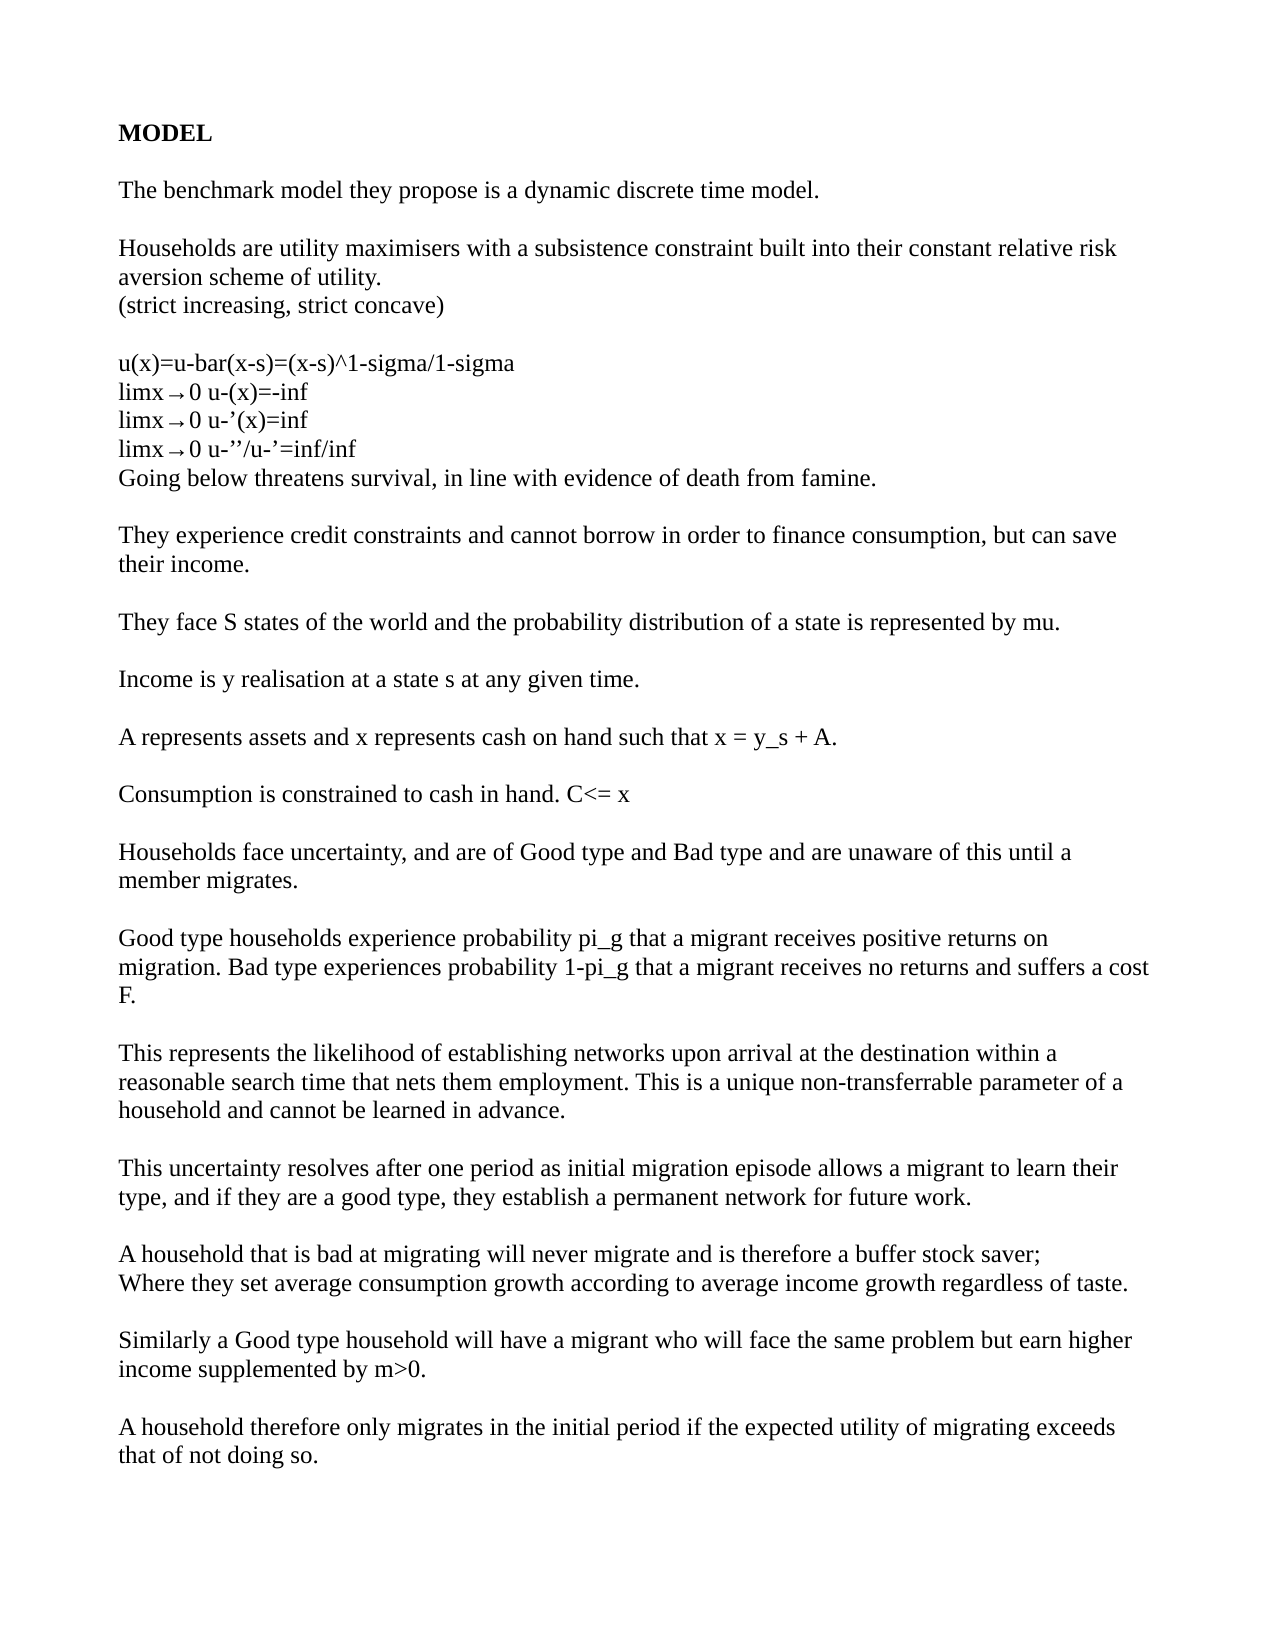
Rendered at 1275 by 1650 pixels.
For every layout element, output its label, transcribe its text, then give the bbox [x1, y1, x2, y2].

text Where they set average consumption growth according to average income growth regardless of taste. [118, 1268, 1157, 1297]
text u(x)=u-bar(x-s)=(x-s)^1-sigma/1-sigma [118, 348, 1157, 377]
text They experience credit constraints and cannot borrow in order to finance consumption, but can save their income. [118, 521, 1157, 578]
text Income is y realisation at a state s at any given time. [118, 664, 1157, 693]
text This represents the likelihood of establishing networks upon arrival at the destination within a reasonable search time that nets them employment. This is a unique non-transferrable parameter of a household and cannot be learned in advance. [118, 1038, 1157, 1124]
text A household therefore only migrates in the initial period if the expected utility of migrating exceeds that of not doing so. [118, 1412, 1157, 1469]
text Good type households experience probability pi_g that a migrant receives positive returns on migration. Bad type experiences probability 1-pi_g that a migrant receives no returns and suffers a cost F. [118, 923, 1157, 1009]
text This uncertainty resolves after one period as initial migration episode allows a migrant to learn their type, and if they are a good type, they establish a permanent network for future work. [118, 1153, 1157, 1211]
text limx→0 u-’(x)=inf [118, 406, 1157, 434]
text limx→0 u-(x)=-inf [118, 377, 1157, 406]
text A represents assets and x represents cash on hand such that x = y_s + A. [118, 722, 1157, 751]
text (strict increasing, strict concave) [118, 291, 1157, 319]
text A household that is bad at migrating will never migrate and is therefore a buffer stock saver; [118, 1239, 1157, 1268]
text limx→0 u-’’/u-’=inf/inf [118, 434, 1157, 463]
text Households face uncertainty, and are of Good type and Bad type and are unaware of this until a member migrates. [118, 837, 1157, 894]
text Going below threatens survival, in line with evidence of death from famine. [118, 463, 1157, 492]
text They face S states of the world and the probability distribution of a state is represented by mu. [118, 607, 1157, 636]
text Households are utility maximisers with a subsistence constraint built into their constant relative risk aversion scheme of utility. [118, 233, 1157, 291]
text The benchmark model they propose is a dynamic discrete time model. [118, 176, 1157, 204]
text MODEL [118, 118, 1157, 147]
text Consumption is constrained to cash in hand. C<= x [118, 779, 1157, 808]
text Similarly a Good type household will have a migrant who will face the same problem but earn higher income supplemented by m>0. [118, 1326, 1157, 1383]
